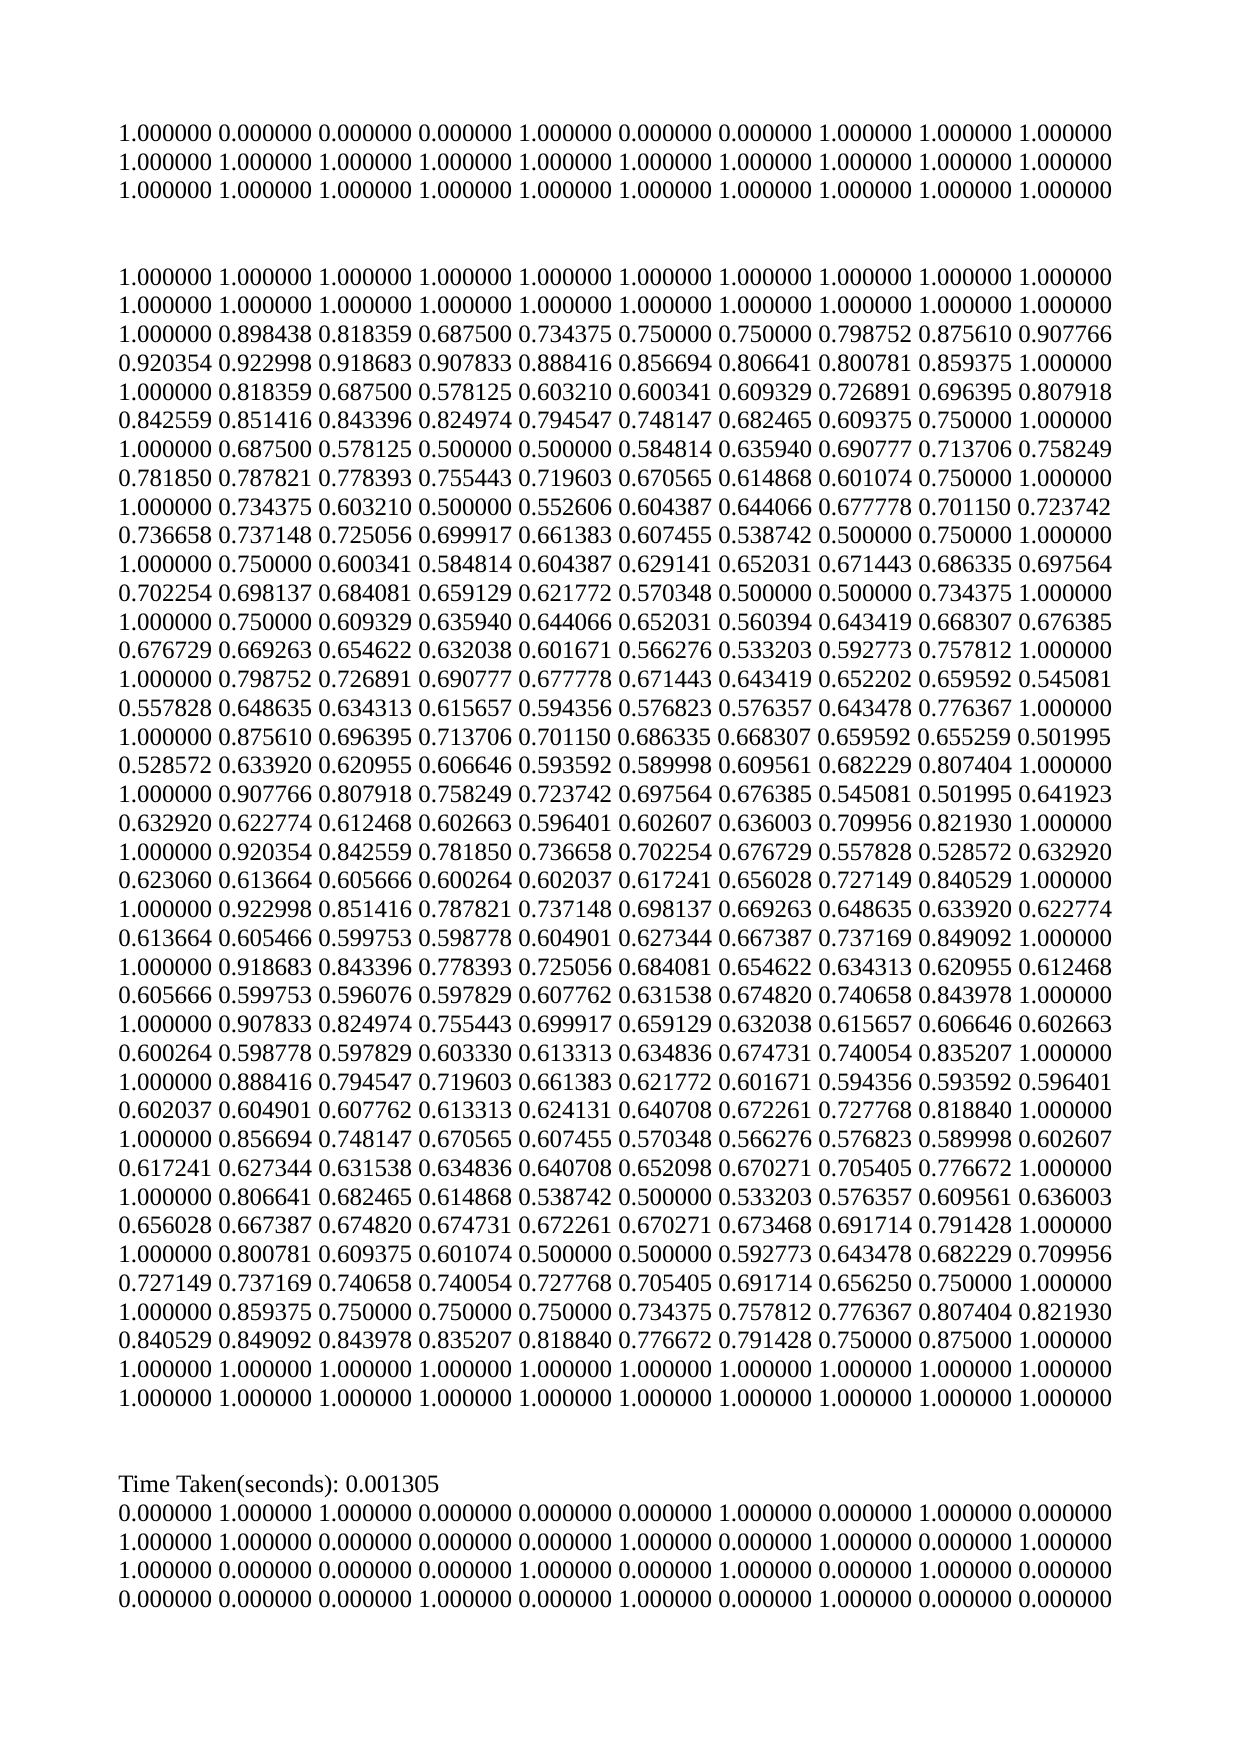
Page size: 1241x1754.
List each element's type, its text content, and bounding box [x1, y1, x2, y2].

text 1.000000 1.000000 1.000000 1.000000 1.000000 1.000000 1.000000 1.000000 1.000000 1.000000 1.000000 1.000000 1.000000 1.000000 1.000000 1.000000 1.000000 1.000000 1.000000 1.000000 [118, 1354, 1122, 1412]
text 1.000000 0.920354 0.842559 0.781850 0.736658 0.702254 0.676729 0.557828 0.528572 0.632920 0.623060 0.613664 0.605666 0.600264 0.602037 0.617241 0.656028 0.727149 0.840529 1.000000 [118, 837, 1122, 894]
text 1.000000 0.818359 0.687500 0.578125 0.603210 0.600341 0.609329 0.726891 0.696395 0.807918 0.842559 0.851416 0.843396 0.824974 0.794547 0.748147 0.682465 0.609375 0.750000 1.000000 [118, 377, 1122, 434]
text 1.000000 1.000000 1.000000 1.000000 1.000000 1.000000 1.000000 1.000000 1.000000 1.000000 1.000000 1.000000 1.000000 1.000000 1.000000 1.000000 1.000000 1.000000 1.000000 1.000000 [118, 147, 1122, 204]
text 1.000000 0.687500 0.578125 0.500000 0.500000 0.584814 0.635940 0.690777 0.713706 0.758249 0.781850 0.787821 0.778393 0.755443 0.719603 0.670565 0.614868 0.601074 0.750000 1.000000 [118, 434, 1122, 492]
text Time Taken(seconds): 0.001305 [118, 1469, 1122, 1498]
text 1.000000 1.000000 1.000000 1.000000 1.000000 1.000000 1.000000 1.000000 1.000000 1.000000 1.000000 1.000000 1.000000 1.000000 1.000000 1.000000 1.000000 1.000000 1.000000 1.000000 [118, 262, 1122, 319]
text 1.000000 0.000000 0.000000 0.000000 1.000000 0.000000 1.000000 0.000000 1.000000 0.000000 [118, 1556, 1122, 1584]
text 1.000000 1.000000 0.000000 0.000000 0.000000 1.000000 0.000000 1.000000 0.000000 1.000000 [118, 1527, 1122, 1556]
text 1.000000 0.856694 0.748147 0.670565 0.607455 0.570348 0.566276 0.576823 0.589998 0.602607 0.617241 0.627344 0.631538 0.634836 0.640708 0.652098 0.670271 0.705405 0.776672 1.000000 [118, 1124, 1122, 1182]
text 1.000000 0.875610 0.696395 0.713706 0.701150 0.686335 0.668307 0.659592 0.655259 0.501995 0.528572 0.633920 0.620955 0.606646 0.593592 0.589998 0.609561 0.682229 0.807404 1.000000 [118, 722, 1122, 779]
text 1.000000 0.798752 0.726891 0.690777 0.677778 0.671443 0.643419 0.652202 0.659592 0.545081 0.557828 0.648635 0.634313 0.615657 0.594356 0.576823 0.576357 0.643478 0.776367 1.000000 [118, 664, 1122, 722]
text 1.000000 0.750000 0.609329 0.635940 0.644066 0.652031 0.560394 0.643419 0.668307 0.676385 0.676729 0.669263 0.654622 0.632038 0.601671 0.566276 0.533203 0.592773 0.757812 1.000000 [118, 607, 1122, 664]
text 1.000000 0.888416 0.794547 0.719603 0.661383 0.621772 0.601671 0.594356 0.593592 0.596401 0.602037 0.604901 0.607762 0.613313 0.624131 0.640708 0.672261 0.727768 0.818840 1.000000 [118, 1067, 1122, 1124]
text 1.000000 0.922998 0.851416 0.787821 0.737148 0.698137 0.669263 0.648635 0.633920 0.622774 0.613664 0.605466 0.599753 0.598778 0.604901 0.627344 0.667387 0.737169 0.849092 1.000000 [118, 894, 1122, 952]
text 1.000000 0.907766 0.807918 0.758249 0.723742 0.697564 0.676385 0.545081 0.501995 0.641923 0.632920 0.622774 0.612468 0.602663 0.596401 0.602607 0.636003 0.709956 0.821930 1.000000 [118, 779, 1122, 837]
text 1.000000 0.898438 0.818359 0.687500 0.734375 0.750000 0.750000 0.798752 0.875610 0.907766 0.920354 0.922998 0.918683 0.907833 0.888416 0.856694 0.806641 0.800781 0.859375 1.000000 [118, 319, 1122, 377]
text 1.000000 0.907833 0.824974 0.755443 0.699917 0.659129 0.632038 0.615657 0.606646 0.602663 0.600264 0.598778 0.597829 0.603330 0.613313 0.634836 0.674731 0.740054 0.835207 1.000000 [118, 1009, 1122, 1067]
text 1.000000 0.750000 0.600341 0.584814 0.604387 0.629141 0.652031 0.671443 0.686335 0.697564 0.702254 0.698137 0.684081 0.659129 0.621772 0.570348 0.500000 0.500000 0.734375 1.000000 [118, 549, 1122, 607]
text 1.000000 0.734375 0.603210 0.500000 0.552606 0.604387 0.644066 0.677778 0.701150 0.723742 0.736658 0.737148 0.725056 0.699917 0.661383 0.607455 0.538742 0.500000 0.750000 1.000000 [118, 492, 1122, 549]
text 0.000000 1.000000 1.000000 0.000000 0.000000 0.000000 1.000000 0.000000 1.000000 0.000000 [118, 1498, 1122, 1527]
text 1.000000 0.918683 0.843396 0.778393 0.725056 0.684081 0.654622 0.634313 0.620955 0.612468 0.605666 0.599753 0.596076 0.597829 0.607762 0.631538 0.674820 0.740658 0.843978 1.000000 [118, 952, 1122, 1009]
text 1.000000 0.000000 0.000000 0.000000 1.000000 0.000000 0.000000 1.000000 1.000000 1.000000 [118, 118, 1122, 147]
text 1.000000 0.800781 0.609375 0.601074 0.500000 0.500000 0.592773 0.643478 0.682229 0.709956 0.727149 0.737169 0.740658 0.740054 0.727768 0.705405 0.691714 0.656250 0.750000 1.000000 [118, 1239, 1122, 1297]
text 1.000000 0.806641 0.682465 0.614868 0.538742 0.500000 0.533203 0.576357 0.609561 0.636003 0.656028 0.667387 0.674820 0.674731 0.672261 0.670271 0.673468 0.691714 0.791428 1.000000 [118, 1182, 1122, 1239]
text 1.000000 0.859375 0.750000 0.750000 0.750000 0.734375 0.757812 0.776367 0.807404 0.821930 0.840529 0.849092 0.843978 0.835207 0.818840 0.776672 0.791428 0.750000 0.875000 1.000000 [118, 1297, 1122, 1354]
text 0.000000 0.000000 0.000000 1.000000 0.000000 1.000000 0.000000 1.000000 0.000000 0.000000 [118, 1584, 1122, 1613]
